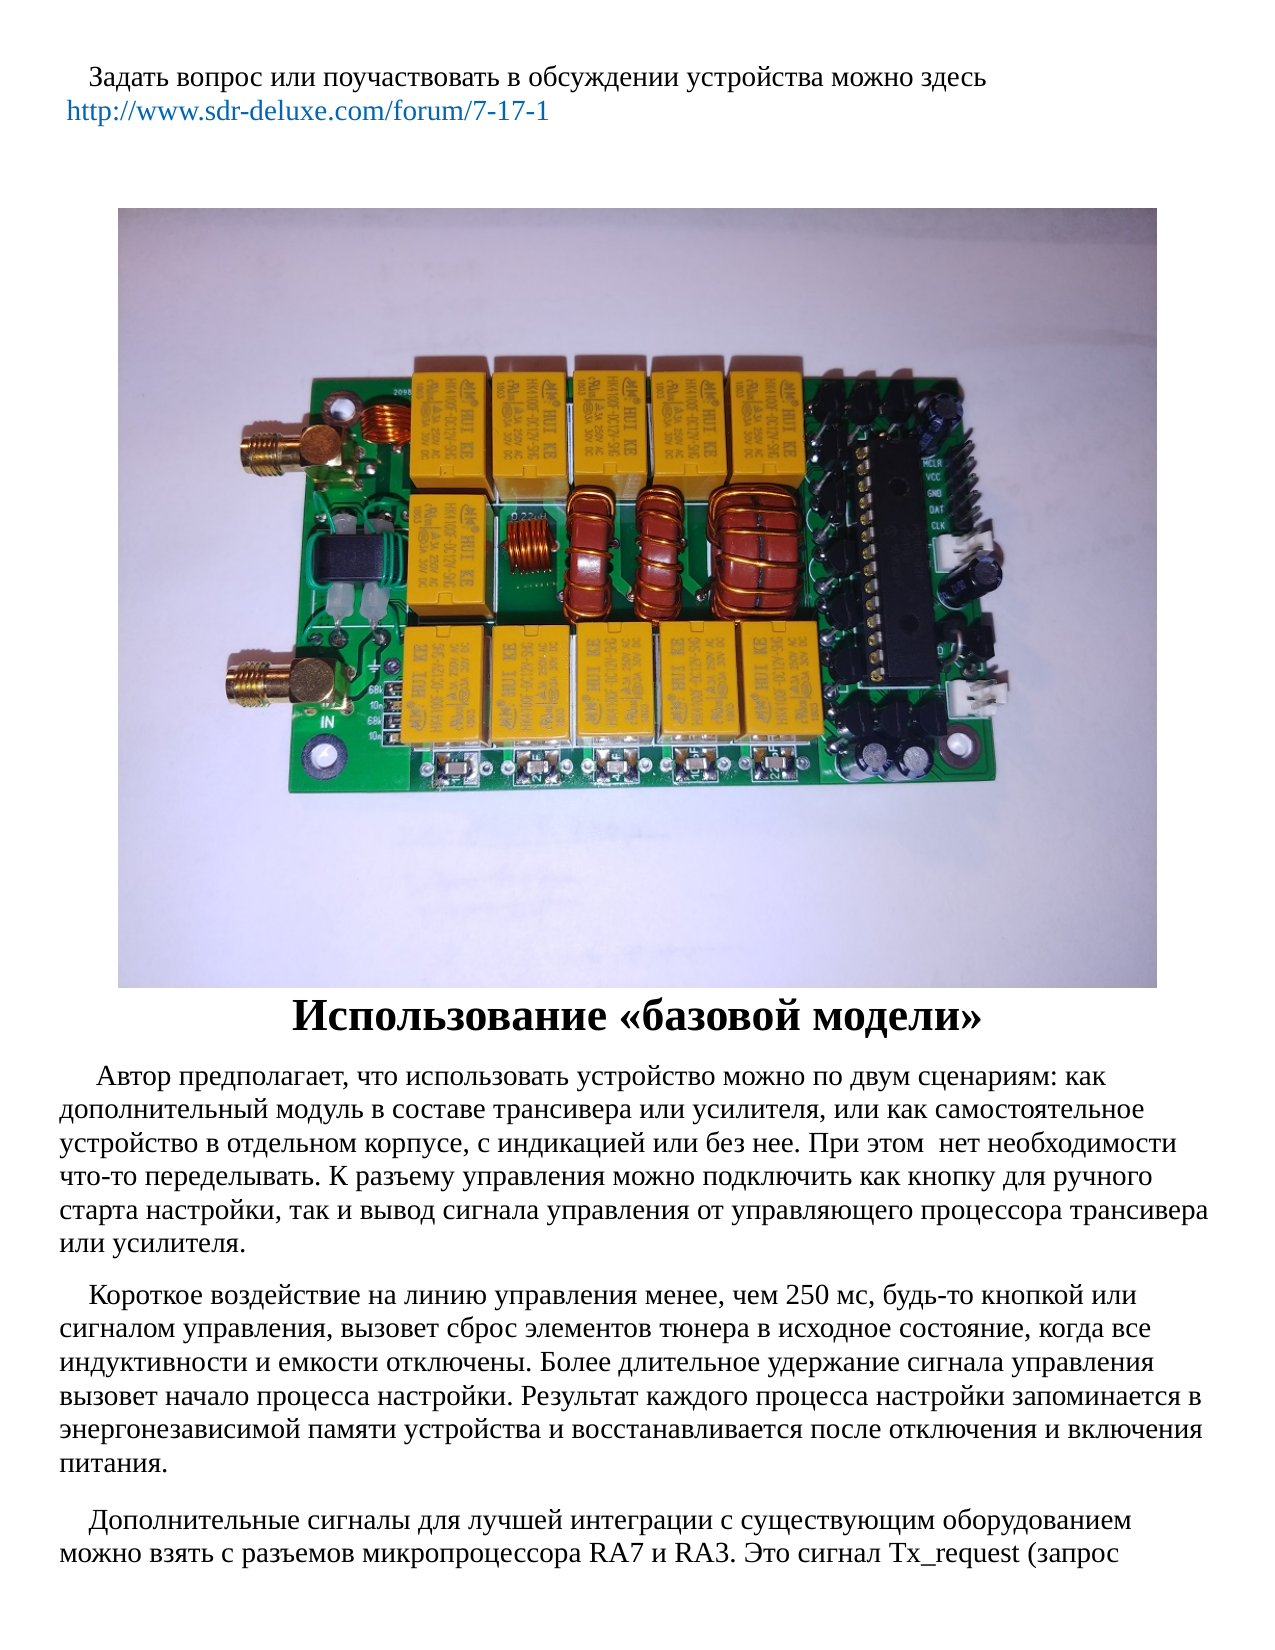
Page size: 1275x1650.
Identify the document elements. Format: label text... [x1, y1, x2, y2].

text Задать вопрос или поучаствовать в обсуждении устройства можно здесь http://www.sdr-deluxe.com/forum/7-17-1 [59, 59, 1216, 126]
text Дополнительные сигналы для лучшей интеграции с существующим оборудованием можно взять с разъемов микропроцессора RA7 и RA3. Это сигнал Tx_request (запрос [59, 1502, 1216, 1569]
text Короткое воздействие на линию управления менее, чем 250 мс, будь-то кнопкой или сигналом управления, вызовет сброс элементов тюнера в исходное состояние, когда все индуктивности и емкости отключены. Более длительное удержание сигнала управления вызовет начало процесса настройки. Результат каждого процесса настройки запоминается в энергонезависимой памяти устройства и восстанавливается после отключения и включения питания. [59, 1277, 1216, 1478]
text Автор предполагает, что использовать устройство можно по двум сценариям: как дополнительный модуль в составе трансивера или усилителя, или как самостоятельное устройство в отдельном корпусе, с индикацией или без нее. При этом нет необходимости что-то переделывать. К разъему управления можно подключить как кнопку для ручного старта настройки, так и вывод сигнала управления от управляющего процессора трансивера или усилителя. [59, 1058, 1216, 1259]
text Использование «базовой модели» [59, 291, 1216, 1040]
